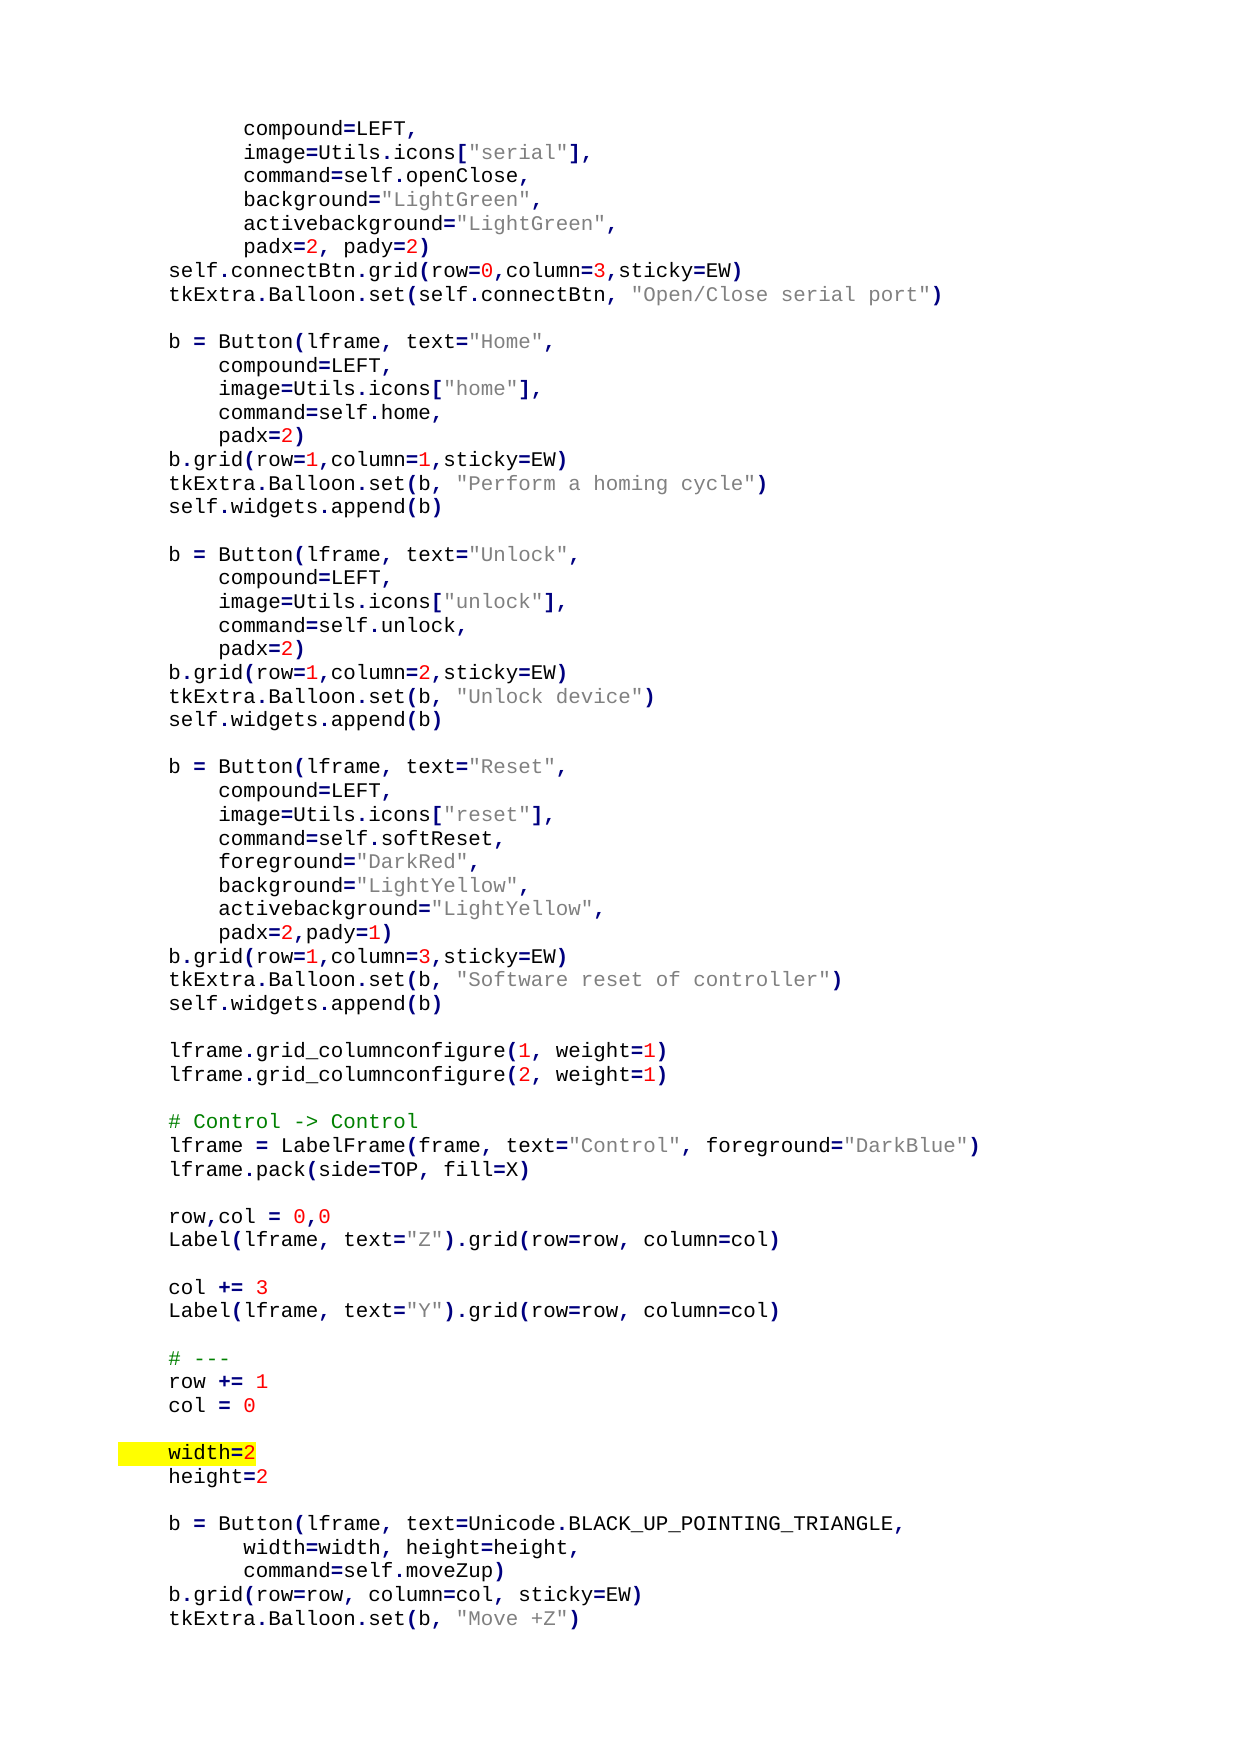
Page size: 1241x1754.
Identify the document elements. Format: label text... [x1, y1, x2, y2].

text width=width, height=height, [118, 1537, 1122, 1561]
text width=2 [118, 1442, 1122, 1466]
text b = Button(lframe, text="Home", [118, 331, 1122, 354]
text command=self.home, [118, 402, 1122, 426]
text lframe = LabelFrame(frame, text="Control", foreground="DarkBlue") [118, 1135, 1122, 1158]
text image=Utils.icons["home"], [118, 378, 1122, 402]
text compound=LEFT, [118, 118, 1122, 142]
text row += 1 [118, 1371, 1122, 1395]
text self.widgets.append(b) [118, 993, 1122, 1017]
text Label(lframe, text="Z").grid(row=row, column=col) [118, 1229, 1122, 1253]
text image=Utils.icons["reset"], [118, 804, 1122, 827]
text b.grid(row=1,column=2,sticky=EW) [118, 662, 1122, 686]
text self.widgets.append(b) [118, 496, 1122, 520]
text lframe.pack(side=TOP, fill=X) [118, 1158, 1122, 1182]
text b = Button(lframe, text=Unicode.BLACK_UP_POINTING_TRIANGLE, [118, 1513, 1122, 1537]
text height=2 [118, 1466, 1122, 1489]
text background="LightGreen", [118, 189, 1122, 213]
text tkExtra.Balloon.set(b, "Unlock device") [118, 686, 1122, 709]
text padx=2) [118, 426, 1122, 449]
text image=Utils.icons["unlock"], [118, 591, 1122, 615]
text padx=2, pady=2) [118, 236, 1122, 260]
text tkExtra.Balloon.set(b, "Move +Z") [118, 1608, 1122, 1631]
text command=self.softReset, [118, 827, 1122, 851]
text tkExtra.Balloon.set(b, "Perform a homing cycle") [118, 473, 1122, 496]
text b = Button(lframe, text="Reset", [118, 757, 1122, 780]
text row,col = 0,0 [118, 1206, 1122, 1229]
text compound=LEFT, [118, 567, 1122, 591]
text # Control -> Control [118, 1111, 1122, 1135]
text Label(lframe, text="Y").grid(row=row, column=col) [118, 1300, 1122, 1324]
text b = Button(lframe, text="Unlock", [118, 544, 1122, 567]
text command=self.unlock, [118, 615, 1122, 638]
text activebackground="LightGreen", [118, 213, 1122, 236]
text foreground="DarkRed", [118, 851, 1122, 875]
text b.grid(row=1,column=3,sticky=EW) [118, 946, 1122, 969]
text self.widgets.append(b) [118, 709, 1122, 733]
text # --- [118, 1348, 1122, 1371]
text b.grid(row=1,column=1,sticky=EW) [118, 449, 1122, 473]
text lframe.grid_columnconfigure(2, weight=1) [118, 1064, 1122, 1088]
text activebackground="LightYellow", [118, 898, 1122, 922]
text compound=LEFT, [118, 780, 1122, 804]
text col = 0 [118, 1395, 1122, 1419]
text command=self.openClose, [118, 165, 1122, 189]
text lframe.grid_columnconfigure(1, weight=1) [118, 1040, 1122, 1064]
text image=Utils.icons["serial"], [118, 142, 1122, 165]
text tkExtra.Balloon.set(b, "Software reset of controller") [118, 969, 1122, 993]
text background="LightYellow", [118, 875, 1122, 898]
text self.connectBtn.grid(row=0,column=3,sticky=EW) [118, 260, 1122, 284]
text col += 3 [118, 1277, 1122, 1300]
text padx=2) [118, 638, 1122, 662]
text b.grid(row=row, column=col, sticky=EW) [118, 1584, 1122, 1608]
text command=self.moveZup) [118, 1561, 1122, 1584]
text tkExtra.Balloon.set(self.connectBtn, "Open/Close serial port") [118, 284, 1122, 307]
text padx=2,pady=1) [118, 922, 1122, 946]
text compound=LEFT, [118, 354, 1122, 378]
